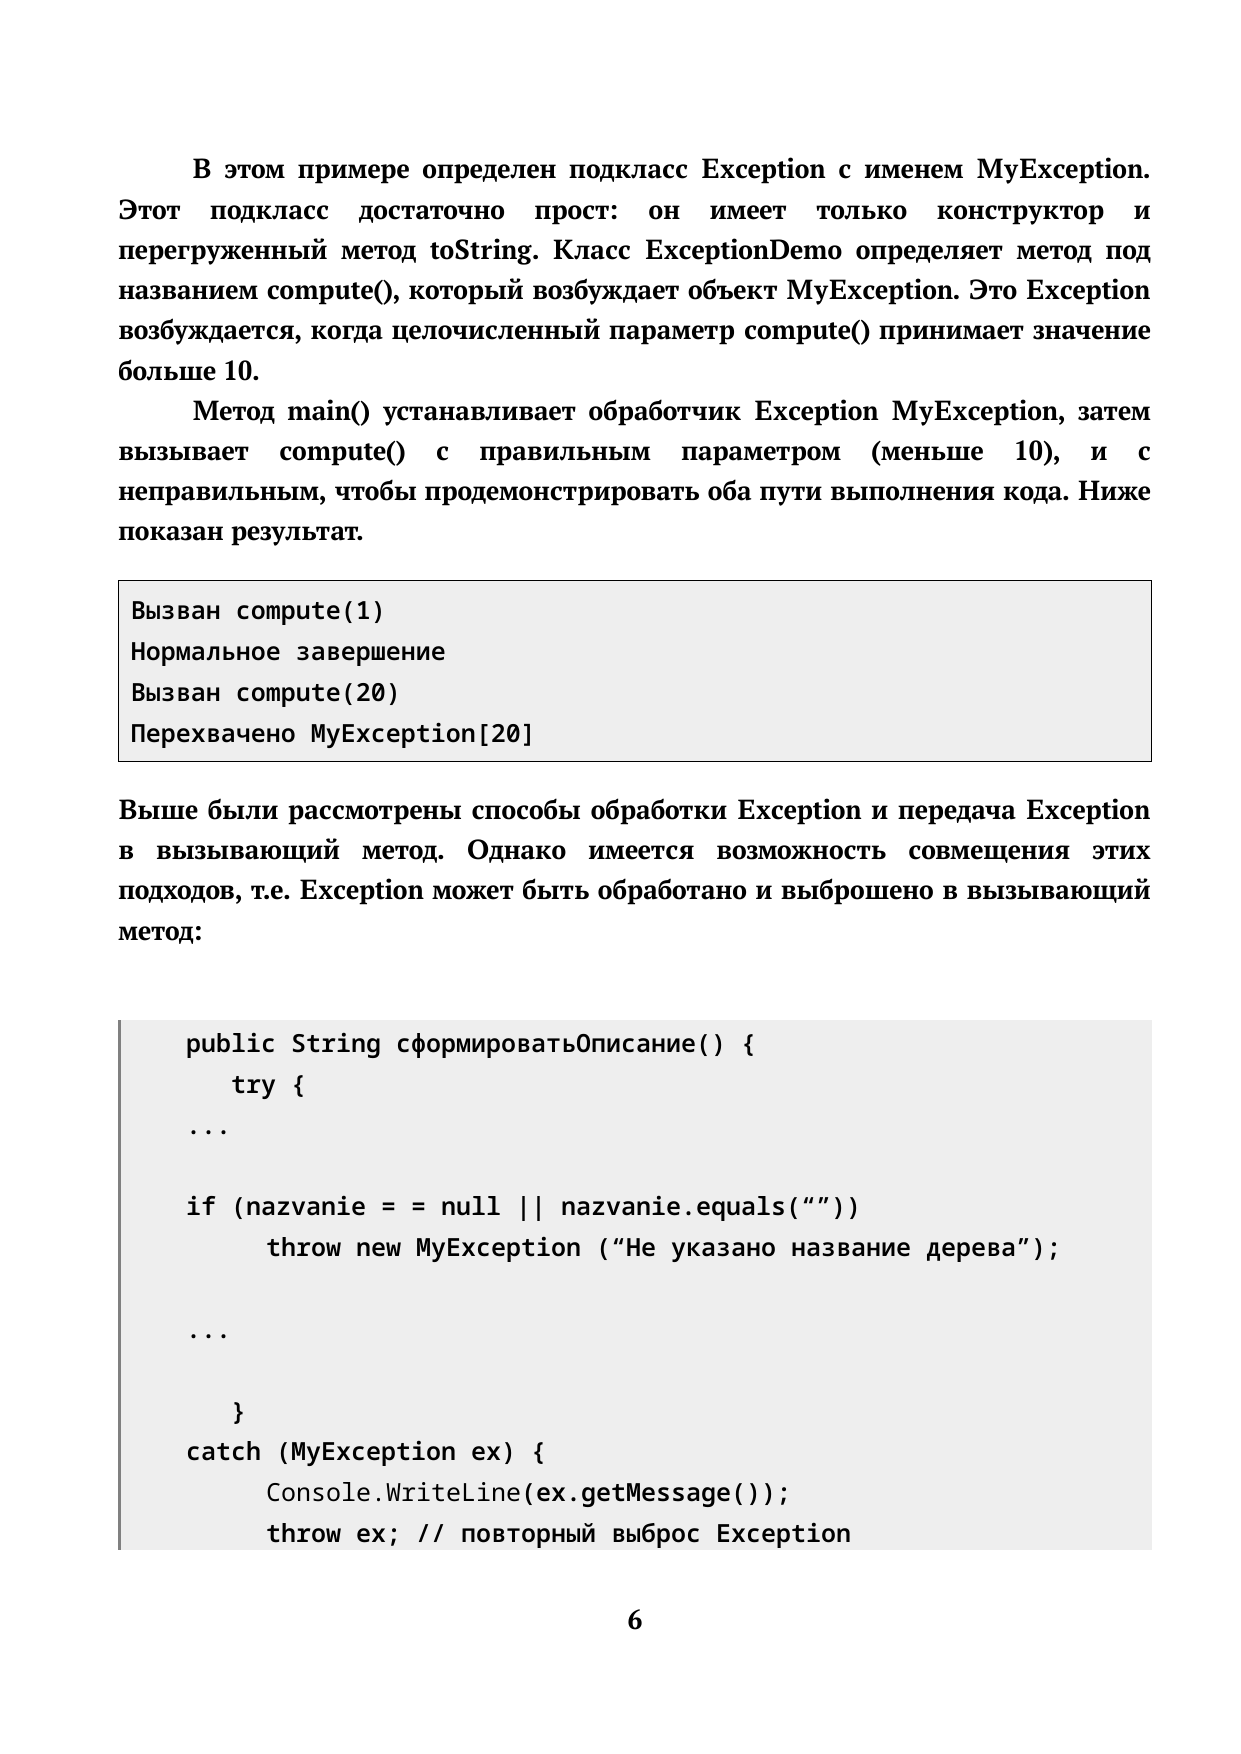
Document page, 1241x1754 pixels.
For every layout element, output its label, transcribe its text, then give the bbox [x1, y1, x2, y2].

text Console.WriteLine(ex.getMessage()); [121, 1469, 1152, 1509]
text Вызван compute(20) [119, 662, 1151, 703]
text if (nazvanie = = null || nazvanie.equals(“”)) [121, 1183, 1152, 1223]
text try { [121, 1061, 1152, 1101]
text В этом примере определен подкласс Exception с именем MyException. Этот подкласс достаточно прост: он имеет только конструктор и перегруженный метод toString. Класс ExceptionDemo определяет метод под названием compute(), который возбуждает объект MyException. Это Exception возбуждается, когда целочисленный параметр compute() принимает значение больше 10. [118, 152, 1152, 386]
text throw new MyException (“Не указано название дерева”); [121, 1224, 1152, 1264]
text catch (MyException ex) { [121, 1428, 1152, 1468]
text Нормальное завершение [119, 621, 1151, 662]
text } [121, 1387, 1152, 1427]
text Метод main() устанавливает обработчик Exception MyException, затем вызывает compute() с правильным параметром (меньше 10), и с неправильным, чтобы продемонстрировать оба пути выполнения кода. Ниже показан результат. [118, 393, 1152, 547]
text Выше были рассмотрены способы обработки Exception и передача Exception в вызывающий метод. Однако имеется возможность совмещения этих подходов, т.е. Exception может быть обработано и выброшено в вызывающий метод: [118, 792, 1152, 946]
text ... [121, 1101, 1152, 1141]
text Вызван compute(1) [119, 581, 1151, 621]
text Перехвачено MyException[20] [119, 703, 1151, 761]
text ... [121, 1306, 1152, 1346]
text public String сформироватьОписание() { [121, 1020, 1152, 1060]
text throw ex; // повторный выброс Exception [121, 1510, 1152, 1550]
